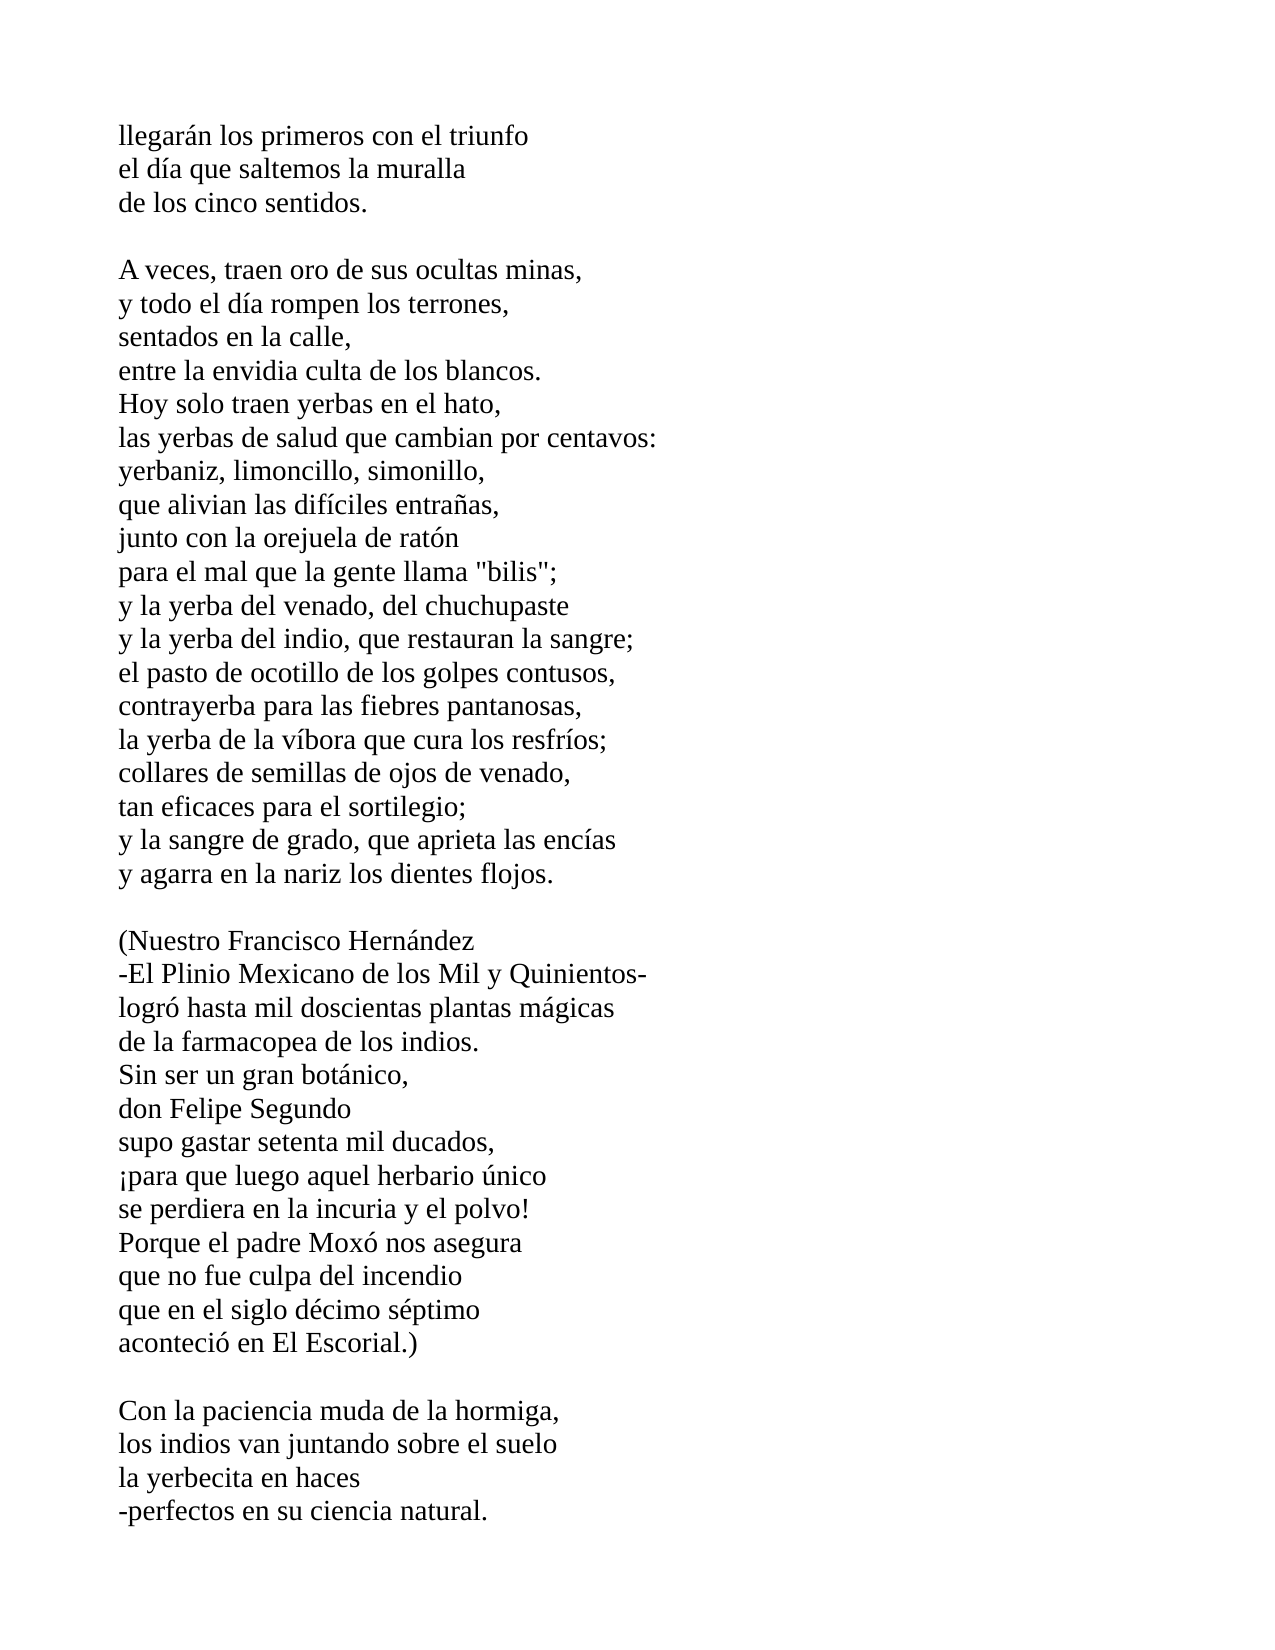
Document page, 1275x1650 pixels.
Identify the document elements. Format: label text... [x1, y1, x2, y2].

text llegarán los primeros con el triunfo el día que saltemos la muralla de los cinco sentidos. A veces, traen oro de sus ocultas minas, y todo el día rompen los terrones, sentados en la calle, entre la envidia culta de los blancos. Hoy solo traen yerbas en el hato, las yerbas de salud que cambian por centavos: yerbaniz, limoncillo, simonillo, que alivian las difíciles entrañas, junto con la orejuela de ratón para el mal que la gente llama "bilis"; y la yerba del venado, del chuchupaste y la yerba del indio, que restauran la sangre; el pasto de ocotillo de los golpes contusos, contrayerba para las fiebres pantanosas, la yerba de la víbora que cura los resfríos; collares de semillas de ojos de venado, tan eficaces para el sortilegio; y la sangre de grado, que aprieta las encías y agarra en la nariz los dientes flojos. (Nuestro Francisco Hernández -El Plinio Mexicano de los Mil y Quinientos- logró hasta mil doscientas plantas mágicas de la farmacopea de los indios. Sin ser un gran botánico, don Felipe Segundo supo gastar setenta mil ducados, ¡para que luego aquel herbario único se perdiera en la incuria y el polvo! Porque el padre Moxó nos asegura que no fue culpa del incendio que en el siglo décimo séptimo aconteció en El Escorial.) Con la paciencia muda de la hormiga, los indios van juntando sobre el suelo la yerbecita en haces -perfectos en su ciencia natural. [118, 118, 1157, 1527]
